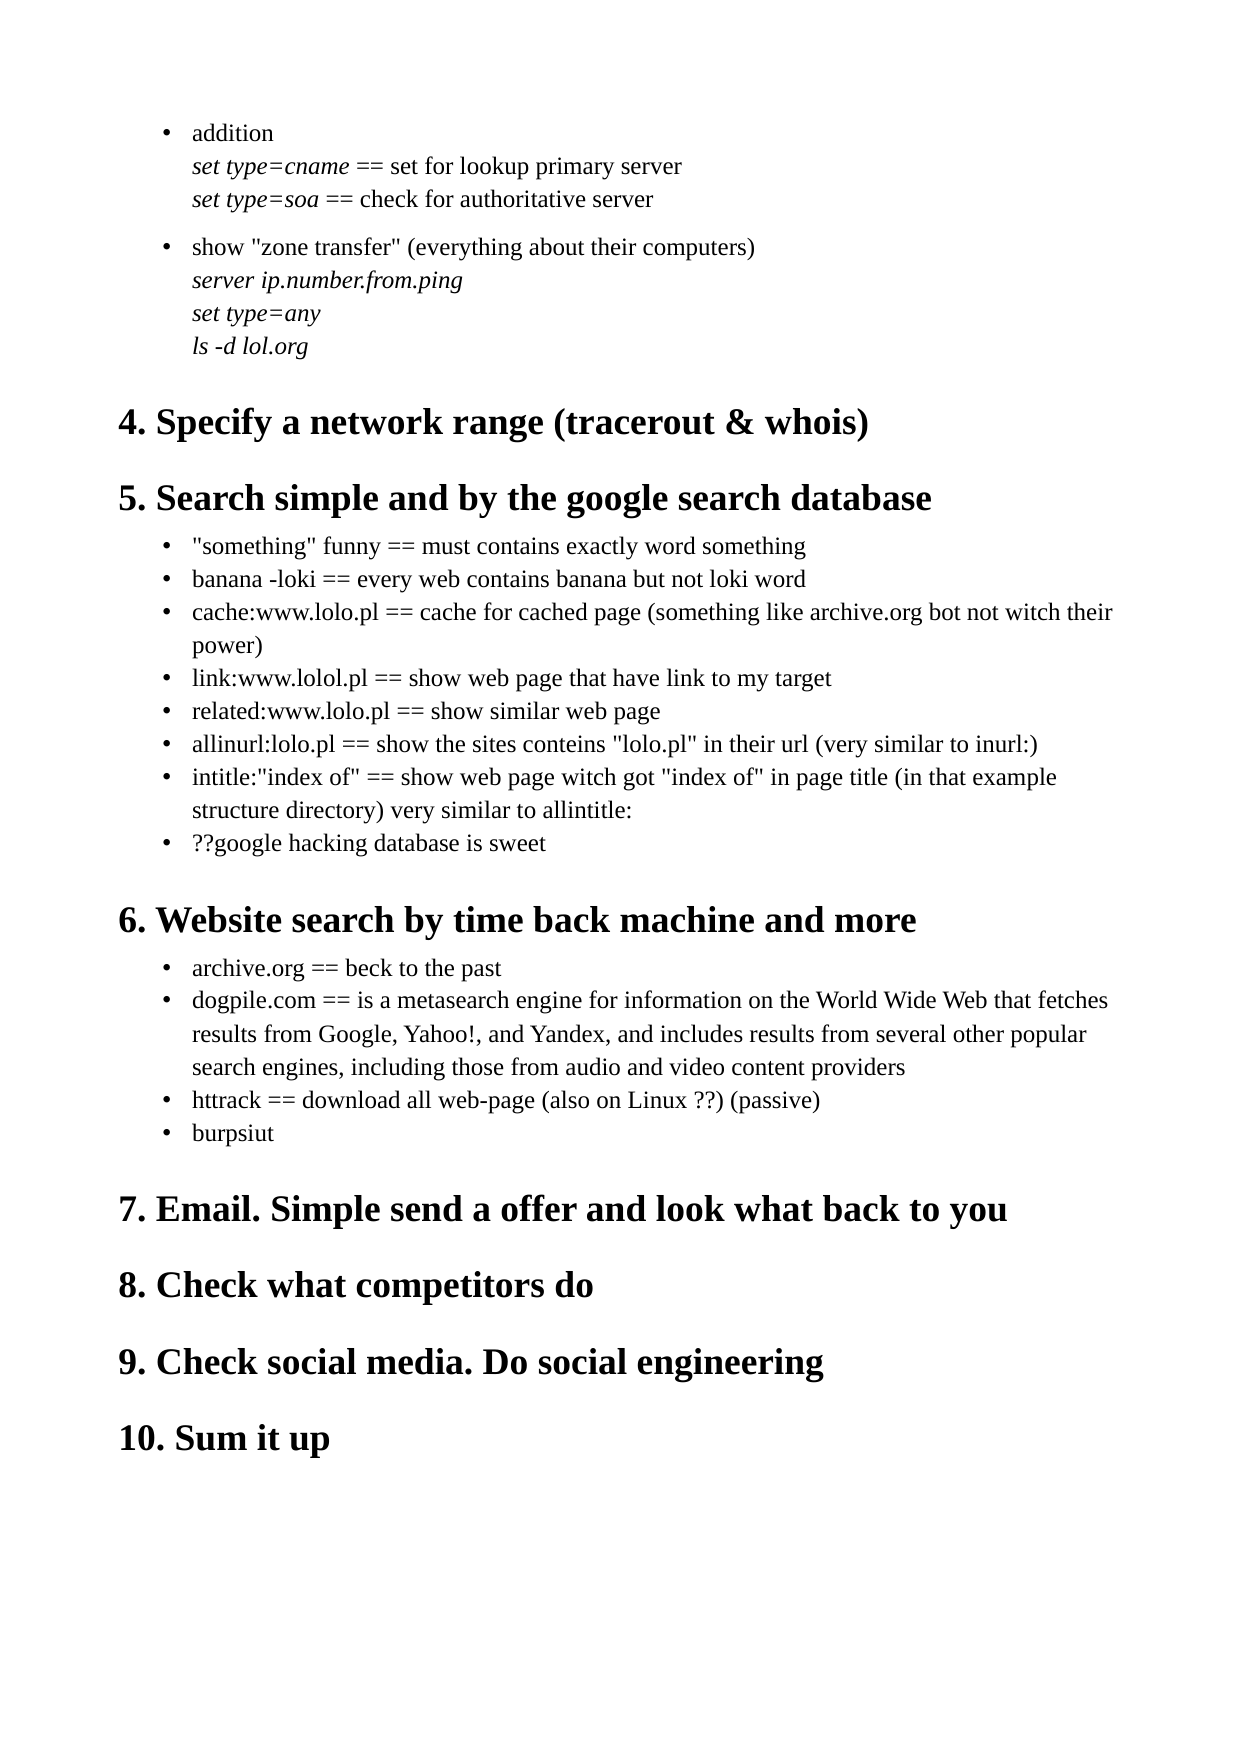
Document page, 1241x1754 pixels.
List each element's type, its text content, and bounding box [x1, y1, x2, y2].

list burpsiut [162, 1118, 1122, 1146]
list dogpile.com == is a metasearch engine for information on the World Wide Web that fetches results from Google, Yahoo!, and Yandex, and includes results from several other popular search engines, including those from audio and video content providers [162, 986, 1122, 1080]
list banana -loki == every web contains banana but not loki word [162, 564, 1122, 593]
list related:www.lolo.pl == show similar web page [162, 696, 1122, 725]
list ??google hacking database is sweet [162, 828, 1122, 857]
list addition set type=cname == set for lookup primary server set type=soa == check for authoritative server [162, 118, 1122, 213]
list intitle:"index of" == show web page witch got "index of" in page title (in that example structure directory) very similar to allintitle: [162, 762, 1122, 824]
list httrack == download all web-page (also on Linux ??) (passive) [162, 1085, 1122, 1113]
subtitle 7. Email. Simple send a offer and look what back to you [118, 1186, 1122, 1229]
subtitle 9. Check social media. Do social engineering [118, 1339, 1122, 1382]
list archive.org == beck to the past [162, 953, 1122, 981]
list show "zone transfer" (everything about their computers) server ip.number.from.ping set type=any ls -d lol.org [162, 232, 1122, 359]
list cache:www.lolo.pl == cache for cached page (something like archive.org bot not witch their power) [162, 597, 1122, 659]
subtitle 10. Sum it up [118, 1416, 1122, 1459]
subtitle 4. Specify a network range (tracerout & whois) [118, 399, 1122, 442]
subtitle 8. Check what competitors do [118, 1263, 1122, 1306]
subtitle 6. Website search by time back machine and more [118, 897, 1122, 940]
subtitle 5. Search simple and by the google search database [118, 476, 1122, 519]
list allinurl:lolo.pl == show the sites conteins "lolo.pl" in their url (very similar to inurl:) [162, 729, 1122, 758]
list link:www.lolol.pl == show web page that have link to my target [162, 663, 1122, 692]
list "something" funny == must contains exactly word something [162, 531, 1122, 560]
